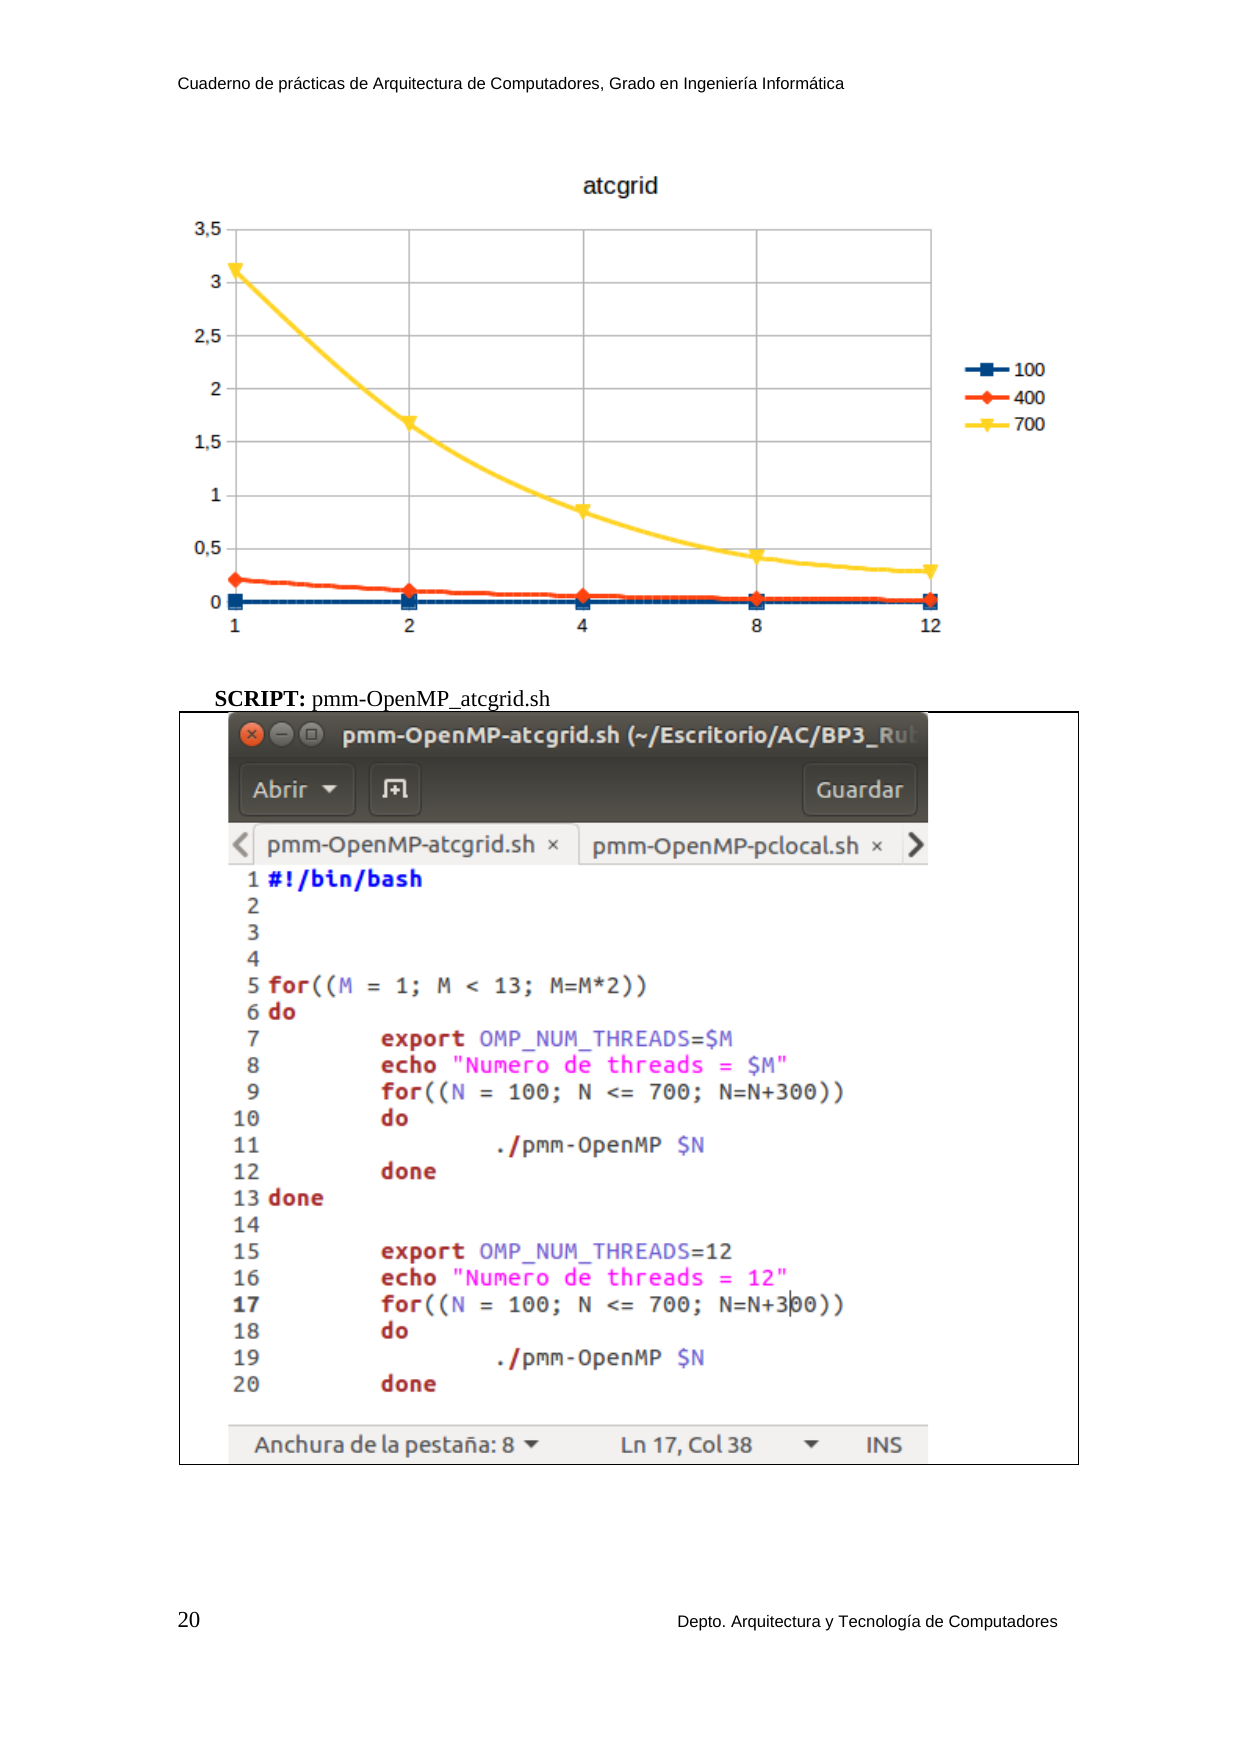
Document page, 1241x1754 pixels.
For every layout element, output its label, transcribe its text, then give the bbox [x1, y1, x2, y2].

table_header [180, 713, 228, 1464]
list SCRIPT: pmm-OpenMP_atcgrid.sh [214, 685, 1063, 711]
picture [177, 147, 1063, 647]
picture [228, 712, 929, 1464]
table_header [929, 713, 1078, 1464]
